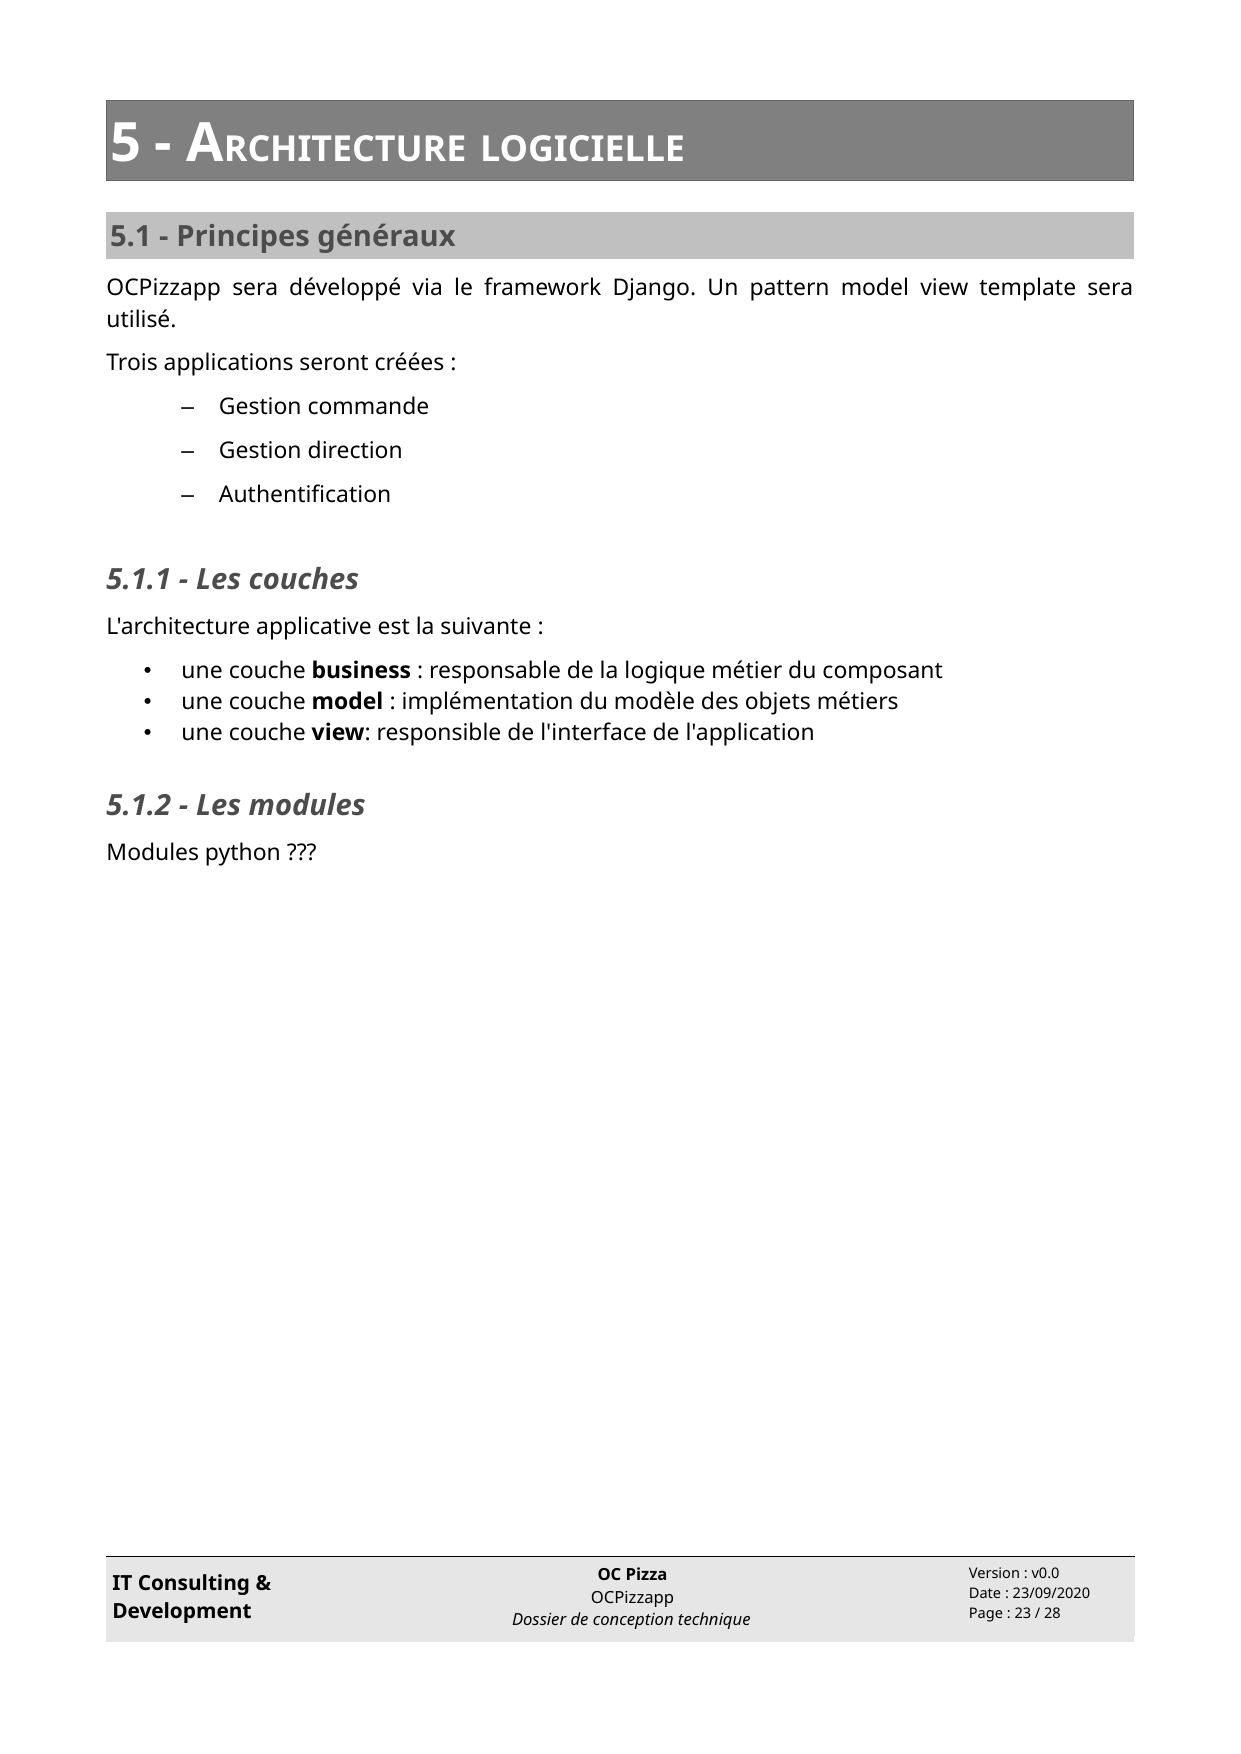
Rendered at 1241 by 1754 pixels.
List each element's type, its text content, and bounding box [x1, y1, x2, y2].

list une couche view: responsible de l'interface de l'application [144, 716, 1134, 747]
subtitle Principes généraux [107, 213, 1133, 258]
list Gestion commande [181, 390, 1134, 421]
text Trois applications seront créées : [106, 346, 1134, 377]
text L'architecture applicative est la suivante : [106, 610, 1134, 641]
list Authentification [181, 477, 1134, 509]
subtitle Les couches [106, 558, 1134, 598]
subtitle Les modules [106, 784, 1134, 824]
list Gestion direction [181, 434, 1134, 465]
list une couche business : responsable de la logique métier du composant [144, 654, 1134, 685]
text OCPizzapp sera développé via le framework Django. Un pattern model view template sera utilisé. [106, 271, 1134, 334]
list une couche model : implémentation du modèle des objets métiers [144, 685, 1134, 716]
text Modules python ??? [106, 836, 1134, 867]
subtitle Architecture logicielle [107, 101, 1133, 180]
